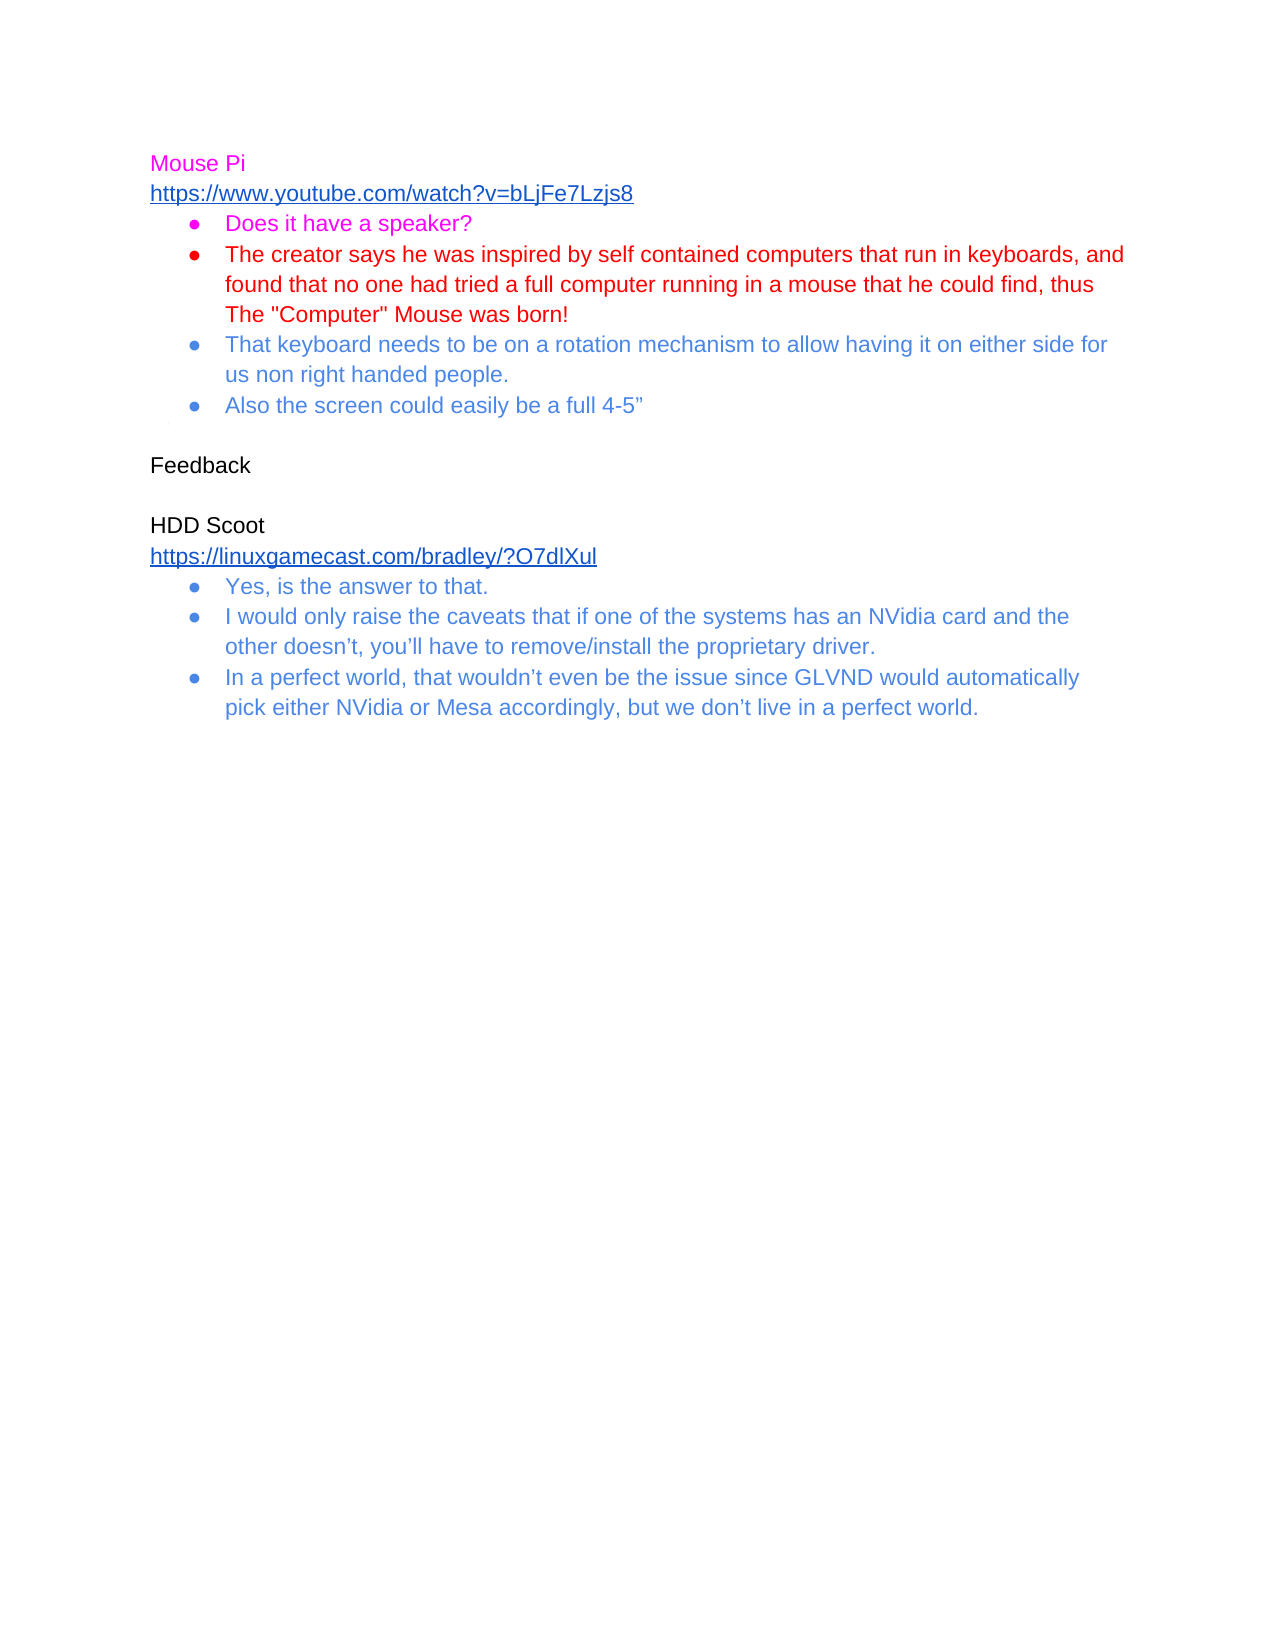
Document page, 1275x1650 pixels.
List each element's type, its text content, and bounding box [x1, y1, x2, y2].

list That keyboard needs to be on a rotation mechanism to allow having it on either side for us non right handed people. [187, 331, 1125, 388]
text Mouse Pi [150, 150, 1125, 176]
list Does it have a speaker? [187, 210, 1125, 237]
list I would only raise the caveats that if one of the systems has an NVidia card and the other doesn’t, you’ll have to remove/install the proprietary driver. [187, 603, 1125, 660]
text Feedback [150, 452, 1125, 478]
text HDD Scoot [150, 512, 1125, 539]
list The creator says he was inspired by self contained computers that run in keyboards, and found that no one had tried a full computer running in a mouse that he could find, thus The "Computer" Mouse was born! [187, 241, 1125, 327]
list In a perfect world, that wouldn’t even be the issue since GLVND would automatically pick either NVidia or Mesa accordingly, but we don’t live in a perfect world. [187, 663, 1125, 720]
list Also the screen could easily be a full 4-5” [187, 392, 1125, 418]
text https://linuxgamecast.com/bradley/?O7dlXul [150, 543, 1125, 569]
list Yes, is the answer to that. [187, 573, 1125, 599]
text https://www.youtube.com/watch?v=bLjFe7Lzjs8 [150, 180, 1125, 207]
